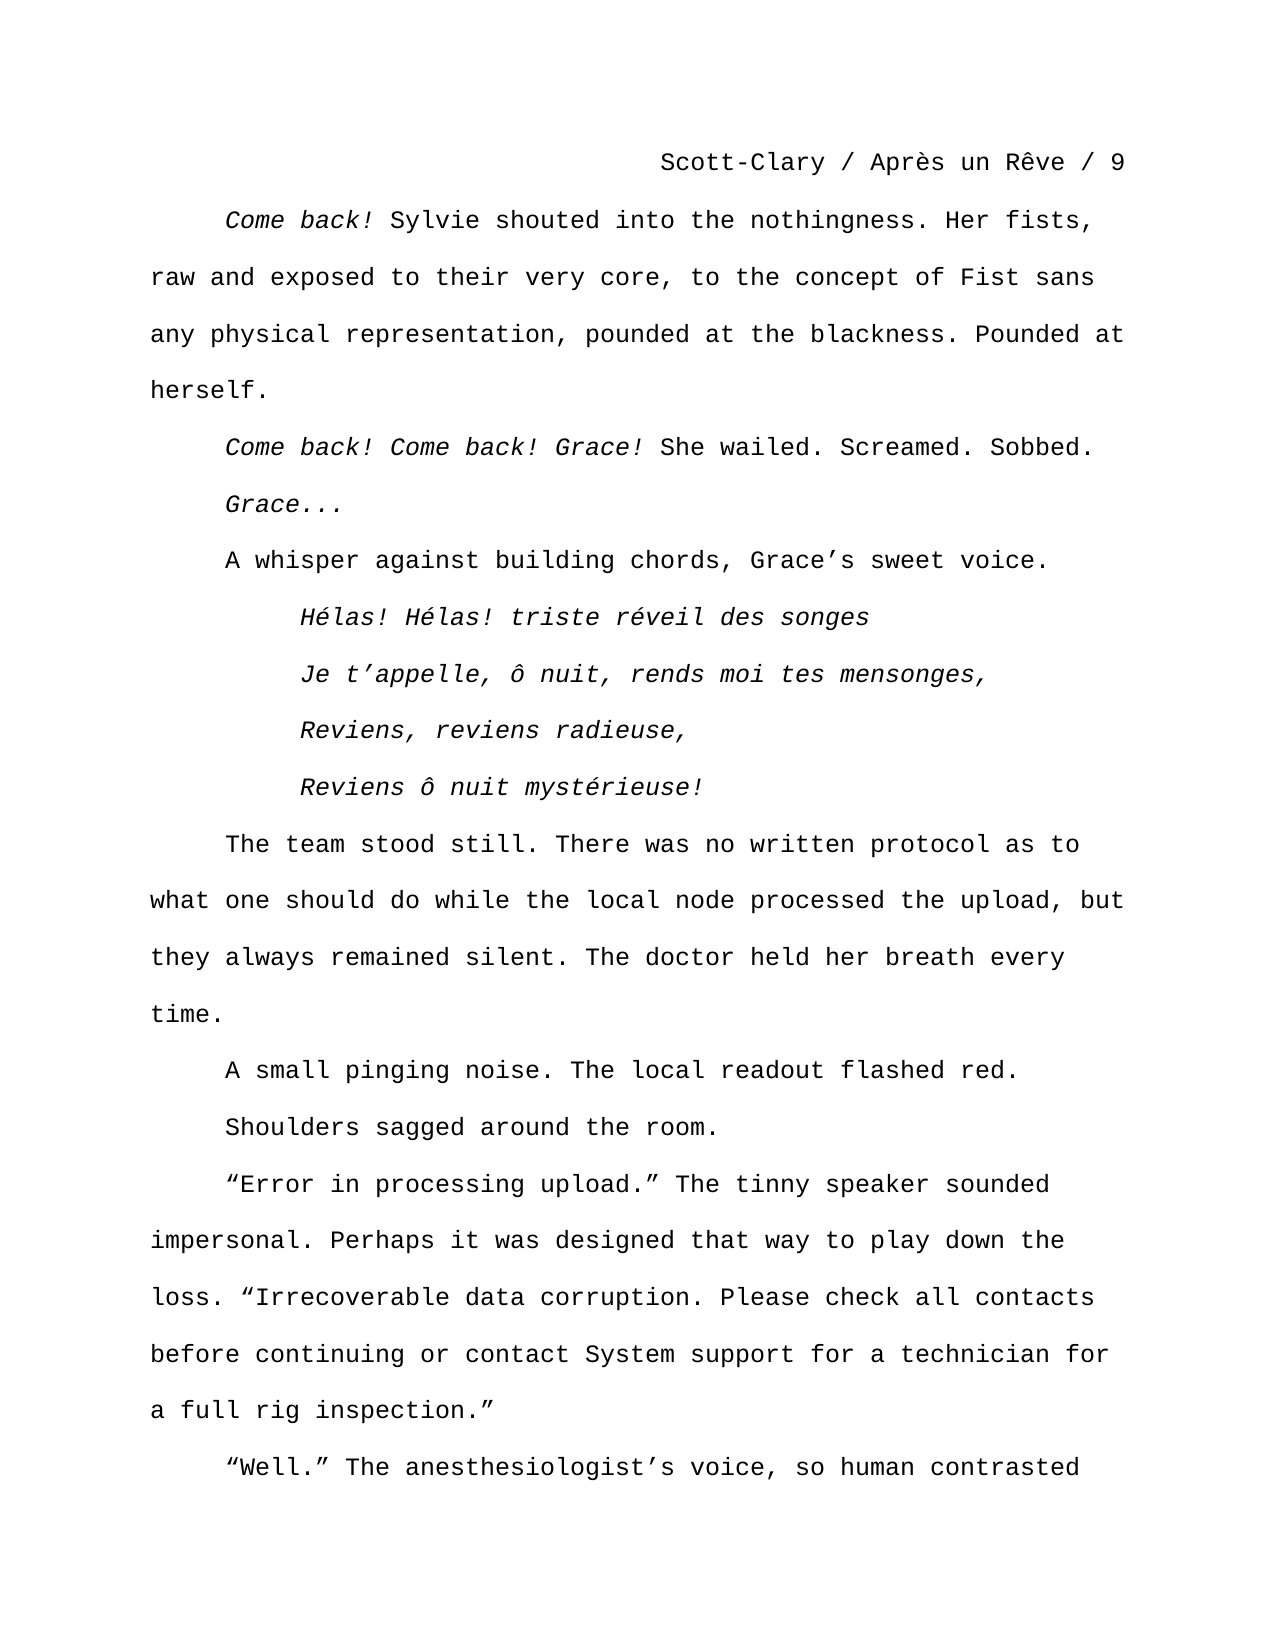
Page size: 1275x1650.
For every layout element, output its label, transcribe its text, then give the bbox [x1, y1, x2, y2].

text Come back! Sylvie shouted into the nothingness. Her fists, raw and exposed to their very core, to the concept of Fist sans any physical representation, pounded at the blackness. Pounded at herself. [150, 208, 1125, 406]
text “Error in processing upload.” The tinny speaker sounded impersonal. Perhaps it was designed that way to play down the loss. “Irrecoverable data corruption. Please check all contacts before continuing or contact System support for a technician for a full rig inspection.” [150, 1171, 1125, 1426]
text Hélas! Hélas! triste réveil des songes Je t’appelle, ô nuit, rends moi tes mensonges, Reviens, reviens radieuse, Reviens ô nuit mystérieuse! [300, 604, 1125, 803]
text Shoulders sagged around the room. [150, 1114, 1125, 1143]
text A whisper against building chords, Grace’s sweet voice. [150, 548, 1125, 576]
text Come back! Come back! Grace! She wailed. Screamed. Sobbed. [150, 434, 1125, 463]
text Grace... [150, 491, 1125, 519]
text “Well.” The anesthesiologist’s voice, so human contrasted [150, 1454, 1125, 1483]
text The team stood still. There was no written protocol as to what one should do while the local node processed the upload, but they always remained silent. The doctor held her breath every time. [150, 831, 1125, 1029]
text A small pinging noise. The local readout flashed red. [150, 1058, 1125, 1086]
